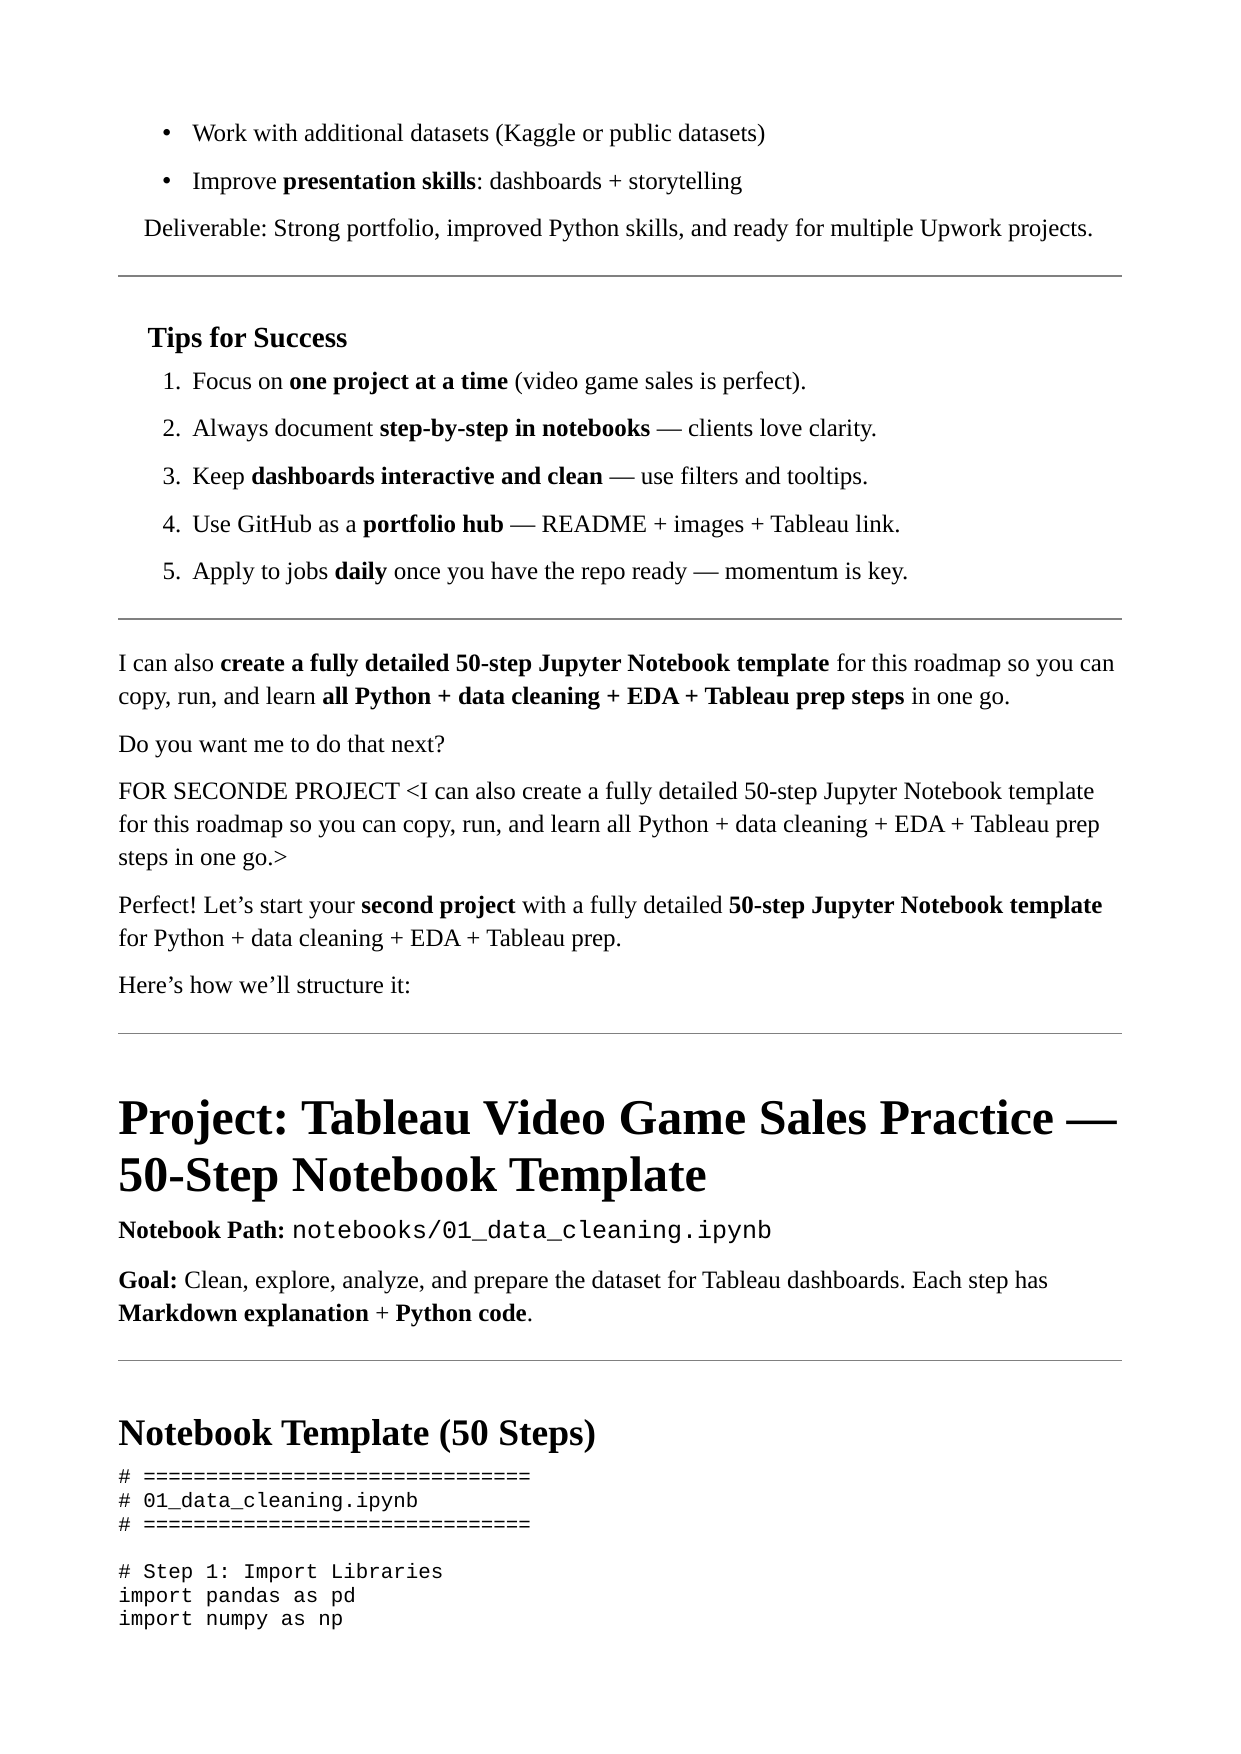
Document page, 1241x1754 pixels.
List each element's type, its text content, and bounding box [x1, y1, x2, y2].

text Do you want me to do that next? [118, 729, 1122, 757]
text import pandas as pd [118, 1584, 1122, 1608]
text ✅ Deliverable: Strong portfolio, improved Python skills, and ready for multiple Upwork projects. [118, 213, 1122, 242]
list Work with additional datasets (Kaggle or public datasets) [162, 118, 1122, 147]
text import numpy as np [118, 1608, 1122, 1632]
text # Step 1: Import Libraries [118, 1561, 1122, 1584]
subtitle Project: Tableau Video Game Sales Practice — 50-Step Notebook Template [118, 1087, 1122, 1202]
list Use GitHub as a portfolio hub — README + images + Tableau link. [162, 509, 1122, 537]
text Goal: Clean, explore, analyze, and prepare the dataset for Tableau dashboards. Each step has Markdown explanation + Python code. [118, 1265, 1122, 1327]
text # 01_data_cleaning.ipynb [118, 1490, 1122, 1514]
list Focus on one project at a time (video game sales is perfect). [162, 366, 1122, 394]
text Here’s how we’ll structure it: [118, 971, 1122, 999]
text # =============================== [118, 1514, 1122, 1537]
list Apply to jobs daily once you have the repo ready — momentum is key. [162, 556, 1122, 585]
text I can also create a fully detailed 50-step Jupyter Notebook template for this roadmap so you can copy, run, and learn all Python + data cleaning + EDA + Tableau prep steps in one go. [118, 648, 1122, 710]
text # =============================== [118, 1466, 1122, 1490]
text FOR SECONDE PROJECT <I can also create a fully detailed 50-step Jupyter Notebook template for this roadmap so you can copy, run, and learn all Python + data cleaning + EDA + Tableau prep steps in one go.> [118, 776, 1122, 871]
subtitle 💡 Tips for Success [118, 320, 1122, 353]
text Perfect! Let’s start your second project with a fully detailed 50-step Jupyter Notebook template for Python + data cleaning + EDA + Tableau prep. [118, 890, 1122, 952]
text Notebook Path: notebooks/01_data_cleaning.ipynb [118, 1215, 1122, 1246]
list Keep dashboards interactive and clean — use filters and tooltips. [162, 461, 1122, 490]
list Improve presentation skills: dashboards + storytelling [162, 166, 1122, 194]
subtitle Notebook Template (50 Steps) [118, 1411, 1122, 1454]
list Always document step-by-step in notebooks — clients love clarity. [162, 413, 1122, 442]
